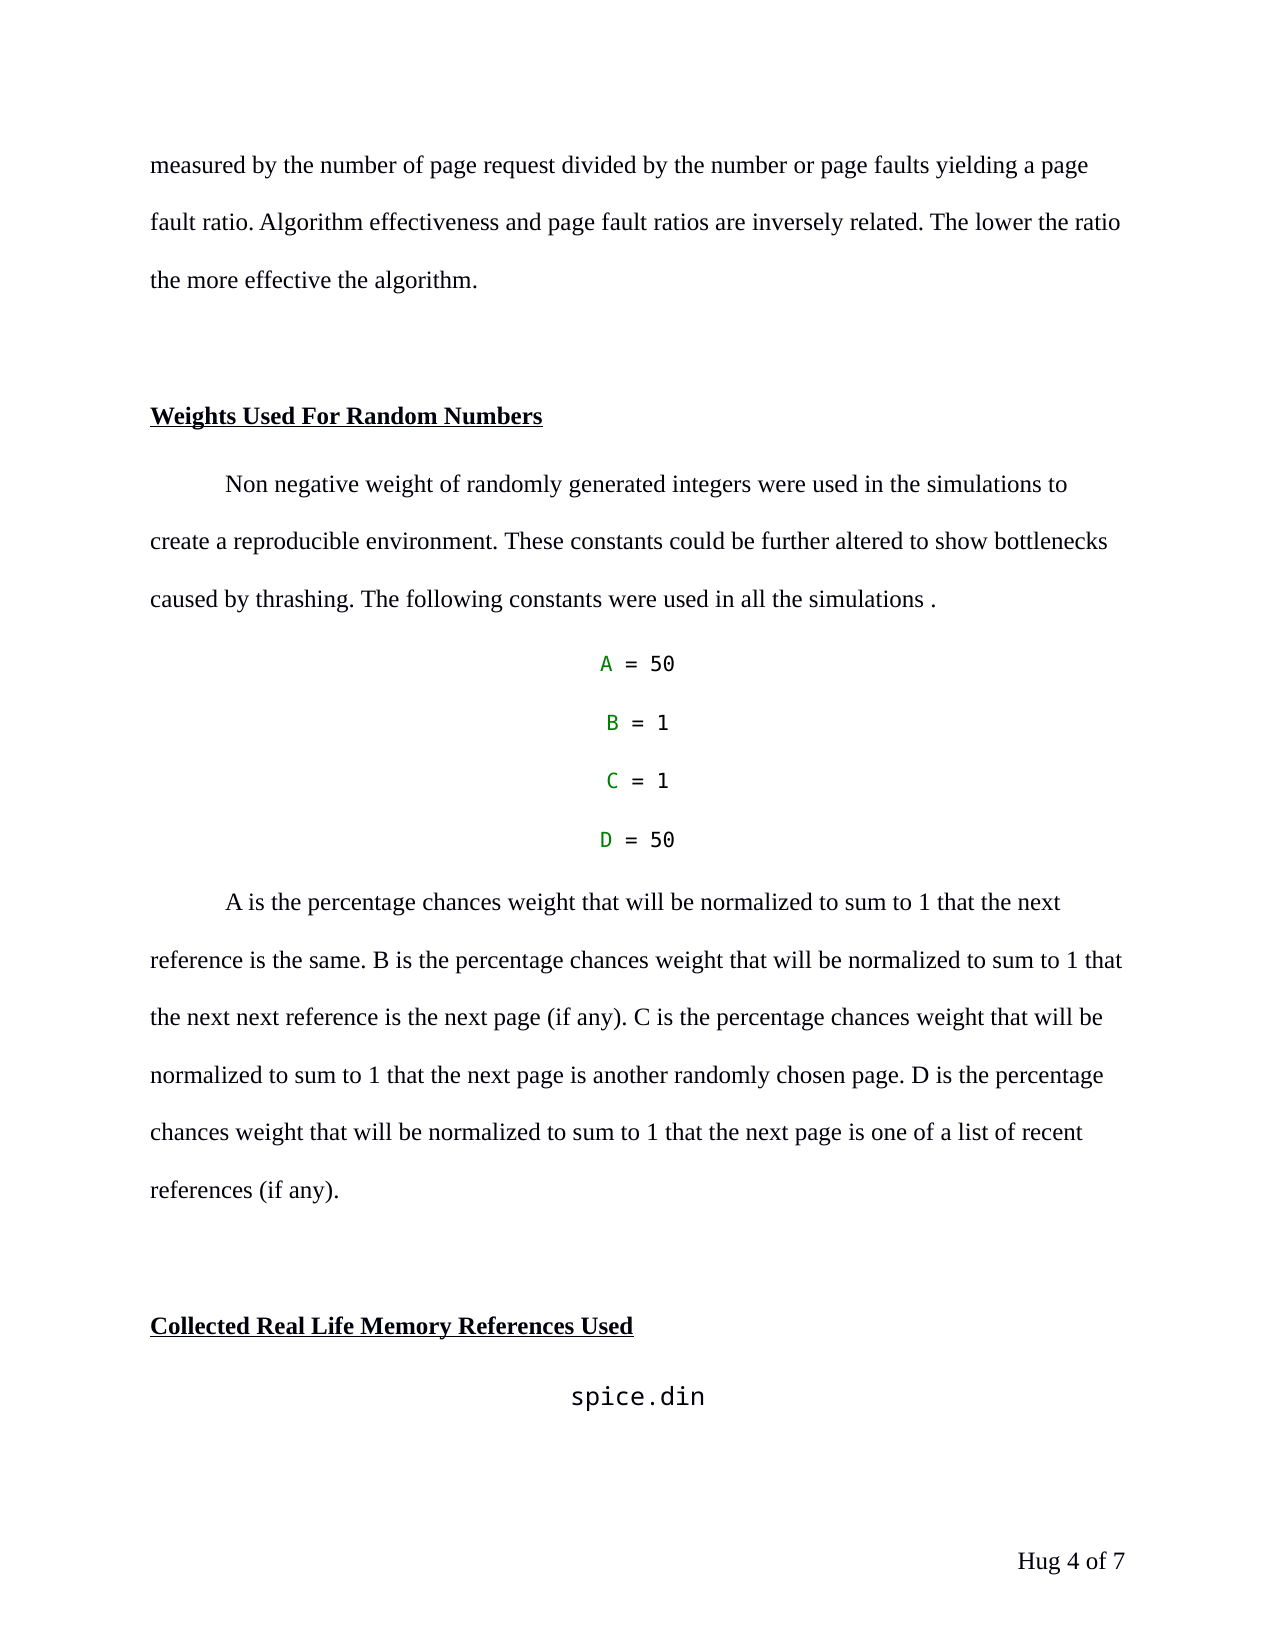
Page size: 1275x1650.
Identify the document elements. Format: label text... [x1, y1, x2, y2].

text C = 1 [150, 769, 1125, 794]
text D = 50 [150, 828, 1125, 853]
text A is the percentage chances weight that will be normalized to sum to 1 that the next reference is the same. B is the percentage chances weight that will be normalized to sum to 1 that the next next reference is the next page (if any). C is the percentage chances weight that will be normalized to sum to 1 that the next page is another randomly chosen page. D is the percentage chances weight that will be normalized to sum to 1 that the next page is one of a list of recent references (if any). [150, 887, 1125, 1204]
text A = 50 [150, 652, 1125, 676]
text measured by the number of page request divided by the number or page faults yielding a page fault ratio. Algorithm effectiveness and page fault ratios are inversely related. The lower the ratio the more effective the algorithm. [150, 150, 1125, 294]
text Collected Real Life Memory References Used [150, 1311, 1125, 1339]
text Weights Used For Random Numbers [150, 401, 1125, 429]
text B = 1 [150, 711, 1125, 735]
text Non negative weight of randomly generated integers were used in the simulations to create a reproducible environment. These constants could be further altered to show bottlenecks caused by thrashing. The following constants were used in all the simulations . [150, 469, 1125, 612]
text spice.din [150, 1379, 1125, 1413]
